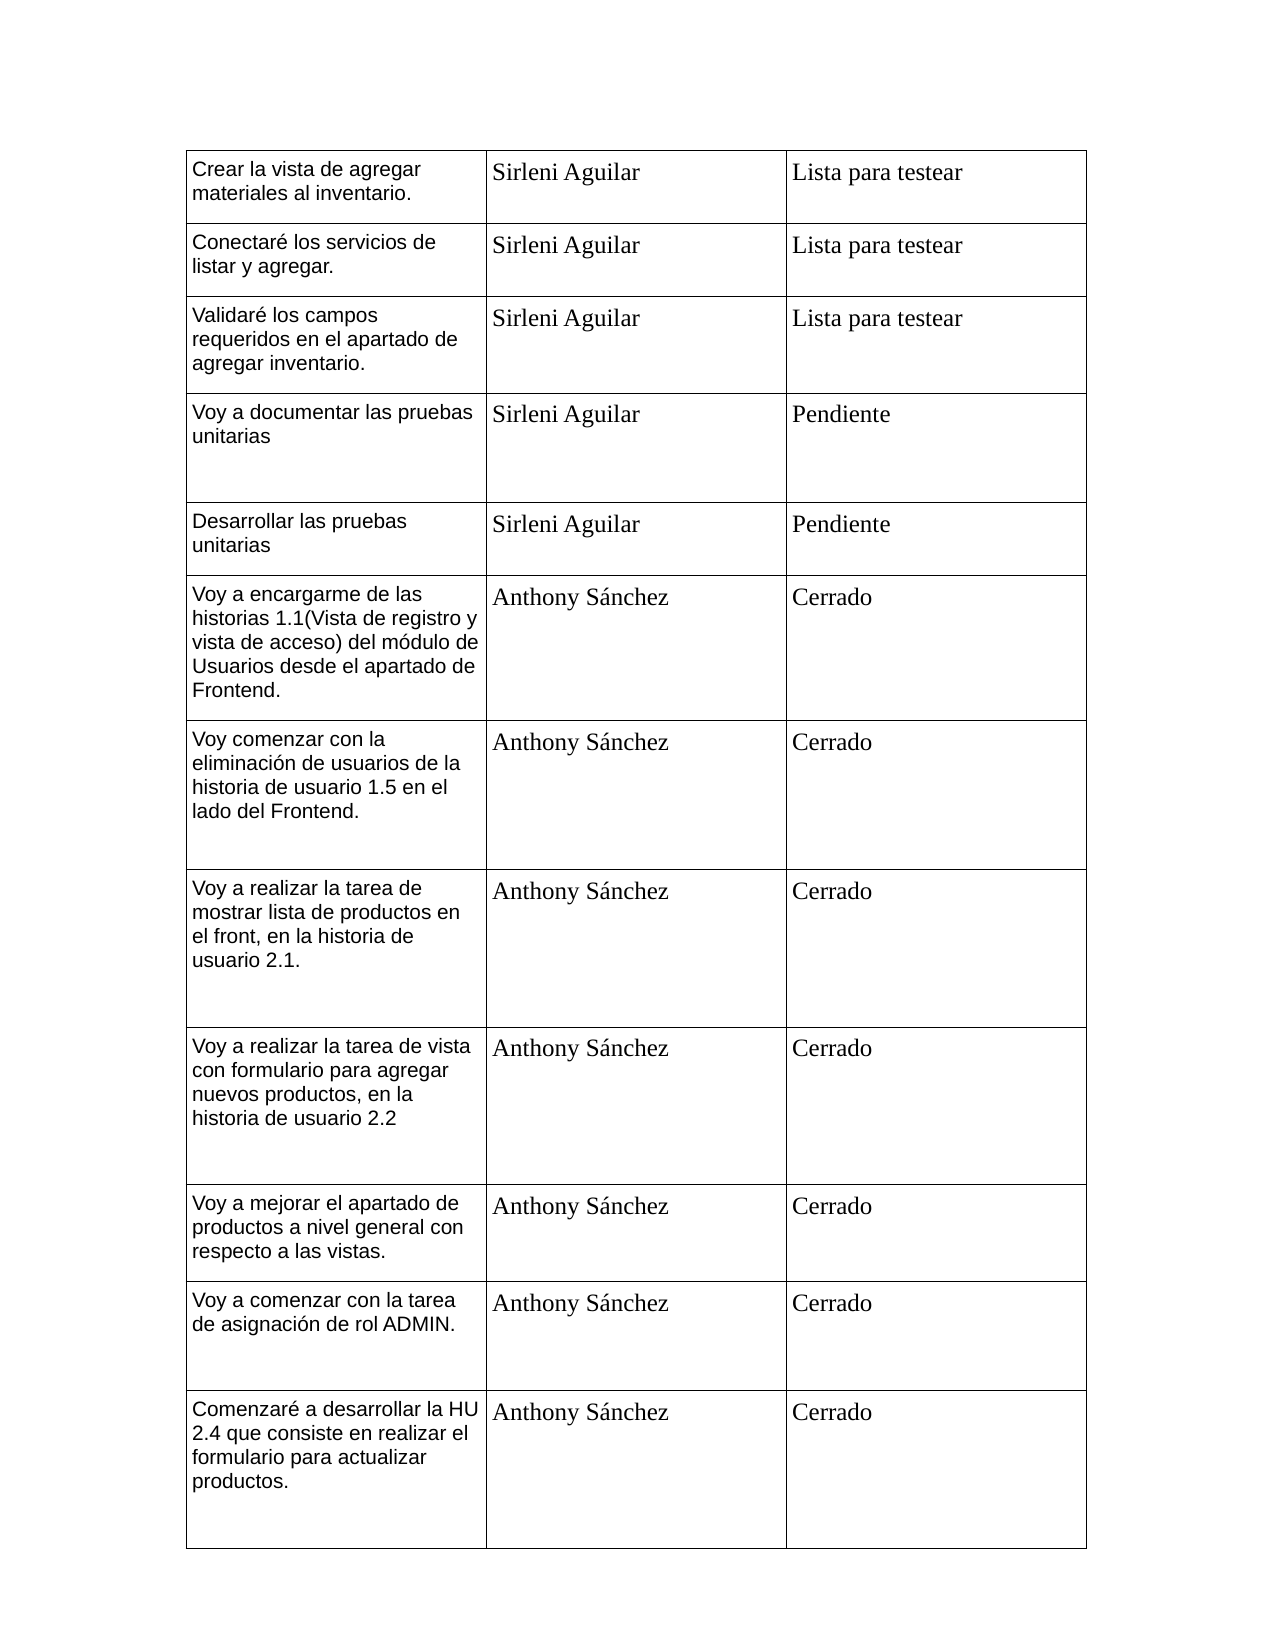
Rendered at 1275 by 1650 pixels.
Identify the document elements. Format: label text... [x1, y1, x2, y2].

table_cell Anthony Sánchez [487, 1028, 786, 1184]
table_cell Voy a mejorar el apartado de productos a nivel general con respecto a las vistas. [187, 1185, 486, 1281]
table_cell Sirleni Aguilar [487, 151, 786, 223]
table_cell Anthony Sánchez [487, 576, 786, 720]
table_cell Sirleni Aguilar [487, 224, 786, 296]
table_cell Sirleni Aguilar [487, 297, 786, 393]
table_cell Voy a realizar la tarea de mostrar lista de productos en el front, en la historia de usuario 2.1. [187, 870, 486, 1027]
table_cell Cerrado [787, 1028, 1086, 1184]
table_cell Voy a documentar las pruebas unitarias [187, 394, 486, 502]
table_cell Cerrado [787, 721, 1086, 869]
table_cell Anthony Sánchez [487, 870, 786, 1027]
table_cell Anthony Sánchez [487, 1282, 786, 1390]
table_cell Conectaré los servicios de listar y agregar. [187, 224, 486, 296]
table_cell Validaré los campos requeridos en el apartado de agregar inventario. [187, 297, 486, 393]
table_cell Voy a encargarme de las historias 1.1(Vista de registro y vista de acceso) del módulo de Usuarios desde el apartado de Frontend. [187, 576, 486, 720]
table_cell Anthony Sánchez [487, 1185, 786, 1281]
table_cell Cerrado [787, 870, 1086, 1027]
table_cell Pendiente [787, 394, 1086, 502]
table_cell Sirleni Aguilar [487, 503, 786, 575]
table_cell Anthony Sánchez [487, 721, 786, 869]
table_cell Lista para testear [787, 224, 1086, 296]
table_cell Cerrado [787, 1185, 1086, 1281]
table_cell Pendiente [787, 503, 1086, 575]
table_cell Cerrado [787, 1391, 1086, 1547]
table_cell Voy a comenzar con la tarea de asignación de rol ADMIN. [187, 1282, 486, 1390]
table_cell Cerrado [787, 576, 1086, 720]
table_cell Voy comenzar con la eliminación de usuarios de la historia de usuario 1.5 en el lado del Frontend. [187, 721, 486, 869]
table_cell Comenzaré a desarrollar la HU 2.4 que consiste en realizar el formulario para actualizar productos. [187, 1391, 486, 1547]
table_cell Voy a realizar la tarea de vista con formulario para agregar nuevos productos, en la historia de usuario 2.2 [187, 1028, 486, 1184]
table_cell Anthony Sánchez [487, 1391, 786, 1547]
table_cell Lista para testear [787, 151, 1086, 223]
table_cell Sirleni Aguilar [487, 394, 786, 502]
table_cell Desarrollar las pruebas unitarias [187, 503, 486, 575]
table_cell Lista para testear [787, 297, 1086, 393]
table_cell Cerrado [787, 1282, 1086, 1390]
table_cell Crear la vista de agregar materiales al inventario. [187, 151, 486, 223]
